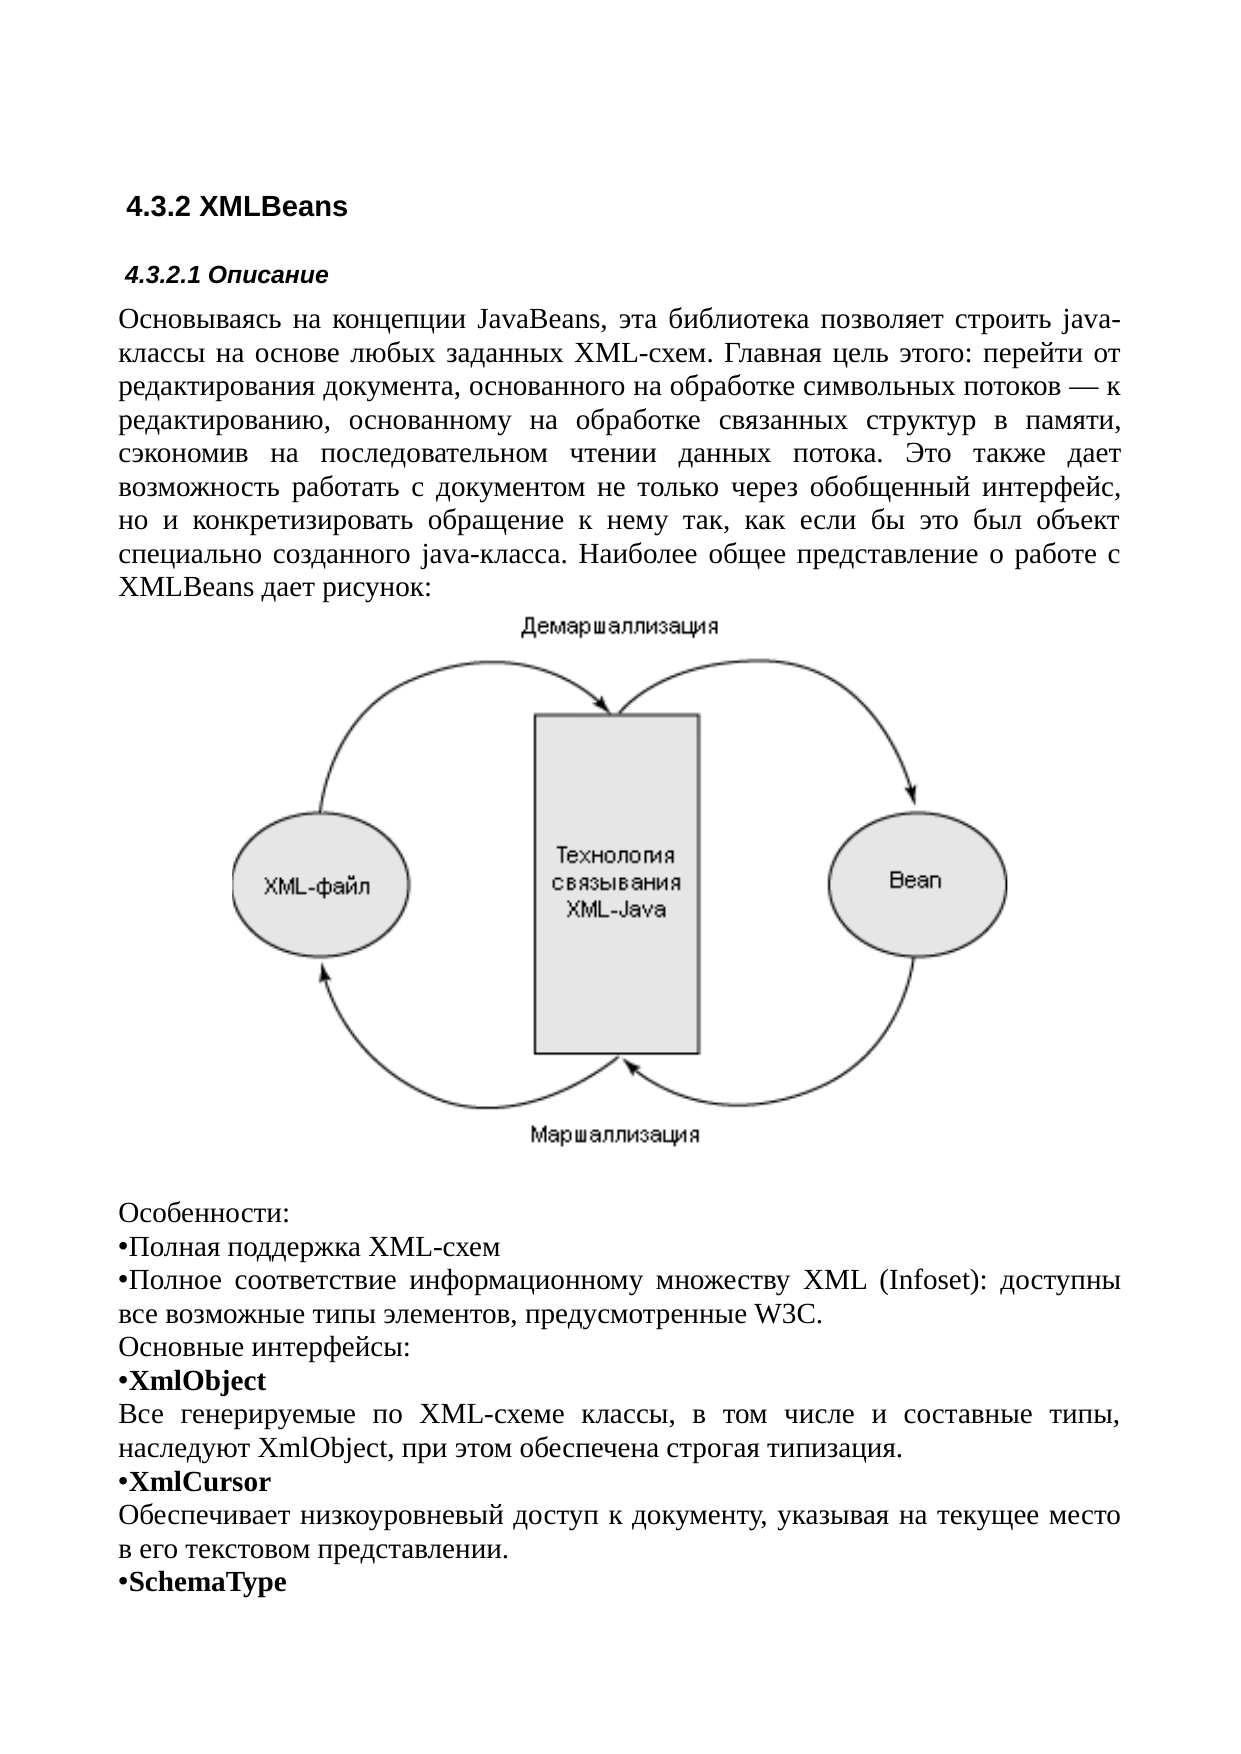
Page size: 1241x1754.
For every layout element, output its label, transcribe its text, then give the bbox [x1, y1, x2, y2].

list SchemaType [118, 1564, 1122, 1598]
subtitle XMLBeans [118, 189, 1122, 223]
text Основываясь на концепции JavaBeans, эта библиотека позволяет строить java-классы на основе любых заданных XML-схем. Главная цель этого: перейти от редактирования документа, основанного на обработке символьных потоков — к редактированию, основанному на обработке связанных структур в памяти, сэкономив на последовательном чтении данных потока. Это также дает возможность работать с документом не только через обобщенный интерфейс, но и конкретизировать обращение к нему так, как если бы это был объект специально созданного java-класса. Наиболее общее представление о работе с XMLBeans дает рисунок: [118, 301, 1122, 603]
list XmlCursor [118, 1464, 1122, 1497]
list Обеспечивает низкоуровневый доступ к документу, указывая на текущее место в его текстовом представлении. [118, 1497, 1122, 1564]
picture [232, 603, 1008, 1149]
text Особенности: [118, 1195, 1122, 1229]
list Все генерируемые по XML-схеме классы, в том числе и составные типы, наследуют XmlObject, при этом обеспечена строгая типизация. [118, 1397, 1122, 1464]
subtitle Описание [118, 260, 1122, 289]
text Основные интерфейсы: [118, 1329, 1122, 1363]
list Полная поддержка XML-схем [118, 1229, 1122, 1262]
list Полное соответствие информационному множеству XML (Infoset): доступны все возможные типы элементов, предусмотренные W3C. [118, 1262, 1122, 1329]
list XmlObject [118, 1363, 1122, 1397]
